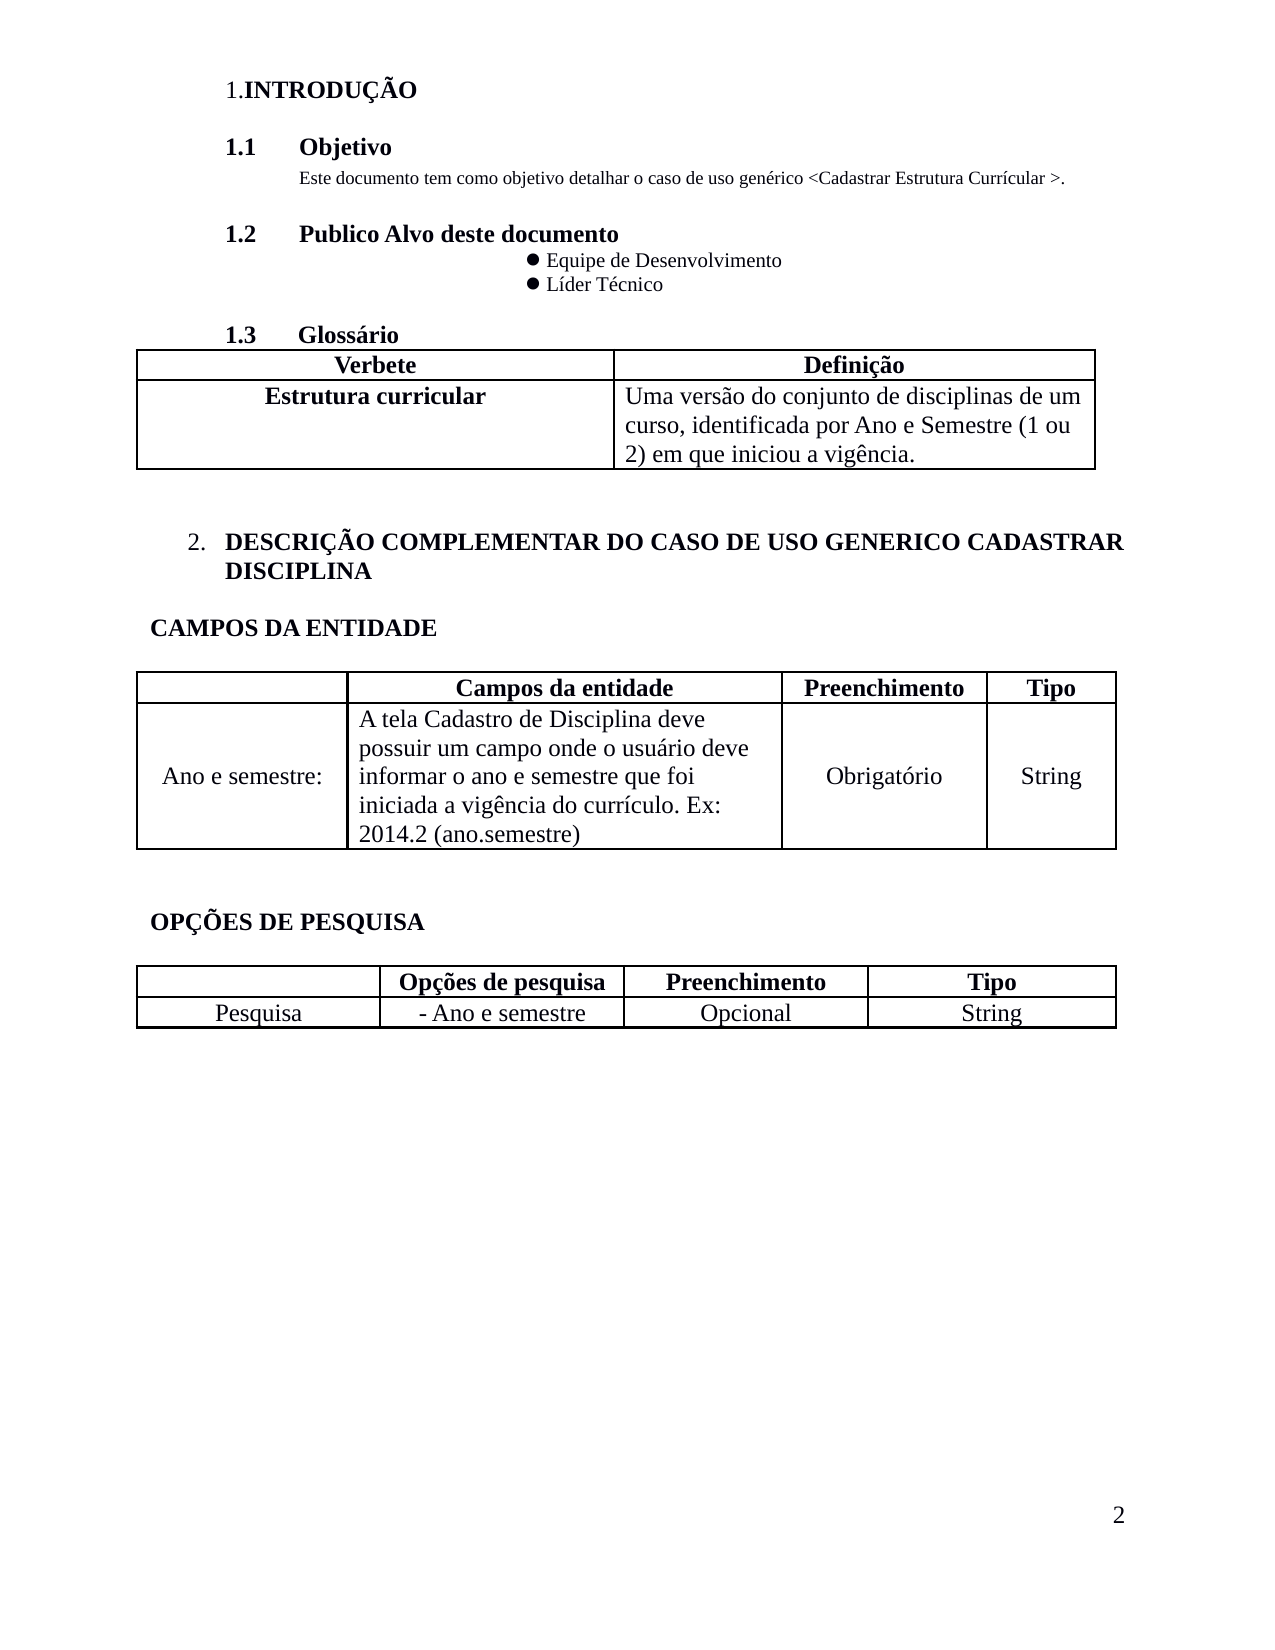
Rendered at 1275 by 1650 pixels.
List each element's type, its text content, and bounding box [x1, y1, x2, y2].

table_cell Obrigatório [783, 704, 986, 848]
table_header Preenchimento [783, 673, 986, 702]
text 1.1 Objetivo [225, 132, 1125, 161]
table_cell Uma versão do conjunto de disciplinas de um curso, identificada por Ano e Semestre (1 ou 2) em que iniciou a vigência. [615, 381, 1094, 468]
table_header [138, 967, 379, 996]
text 1.2 Publico Alvo deste documento [225, 219, 1125, 247]
table_cell Estrutura curricular [138, 381, 613, 468]
table_cell String [988, 704, 1115, 848]
table_cell A tela Cadastro de Disciplina deve possuir um campo onde o usuário deve informar o ano e semestre que foi iniciada a vigência do currículo. Ex: 2014.2 (ano.semestre) [349, 704, 781, 848]
text OPÇÕES DE PESQUISA [150, 907, 1125, 936]
table_cell Opcional [625, 998, 867, 1026]
table_header Campos da entidade [349, 673, 781, 702]
list Líder Técnico [113, 272, 1125, 296]
table_header [138, 673, 346, 702]
list Equipe de Desenvolvimento [113, 247, 1125, 272]
list INTRODUÇÃO [113, 75, 1125, 104]
table_header Preenchimento [625, 967, 867, 996]
table_header Tipo [988, 673, 1115, 702]
list DESCRIÇÃO COMPLEMENTAR DO CASO DE USO GENERICO CADASTRAR DISCIPLINA [187, 527, 1125, 585]
text 1.3 Glossário [150, 320, 1125, 348]
text Este documento tem como objetivo detalhar o caso de uso genérico <Cadastrar Estrutura Currícular >. [225, 161, 1121, 190]
table_cell String [869, 998, 1115, 1026]
table_cell Ano e semestre: [138, 704, 346, 848]
text CAMPOS DA ENTIDADE [150, 613, 1125, 642]
table_cell - Ano e semestre [381, 998, 623, 1026]
table_header Definição [615, 351, 1094, 379]
table_header Tipo [869, 967, 1115, 996]
table_header Verbete [138, 351, 613, 379]
table_cell Pesquisa [138, 998, 379, 1026]
table_header Opções de pesquisa [381, 967, 623, 996]
